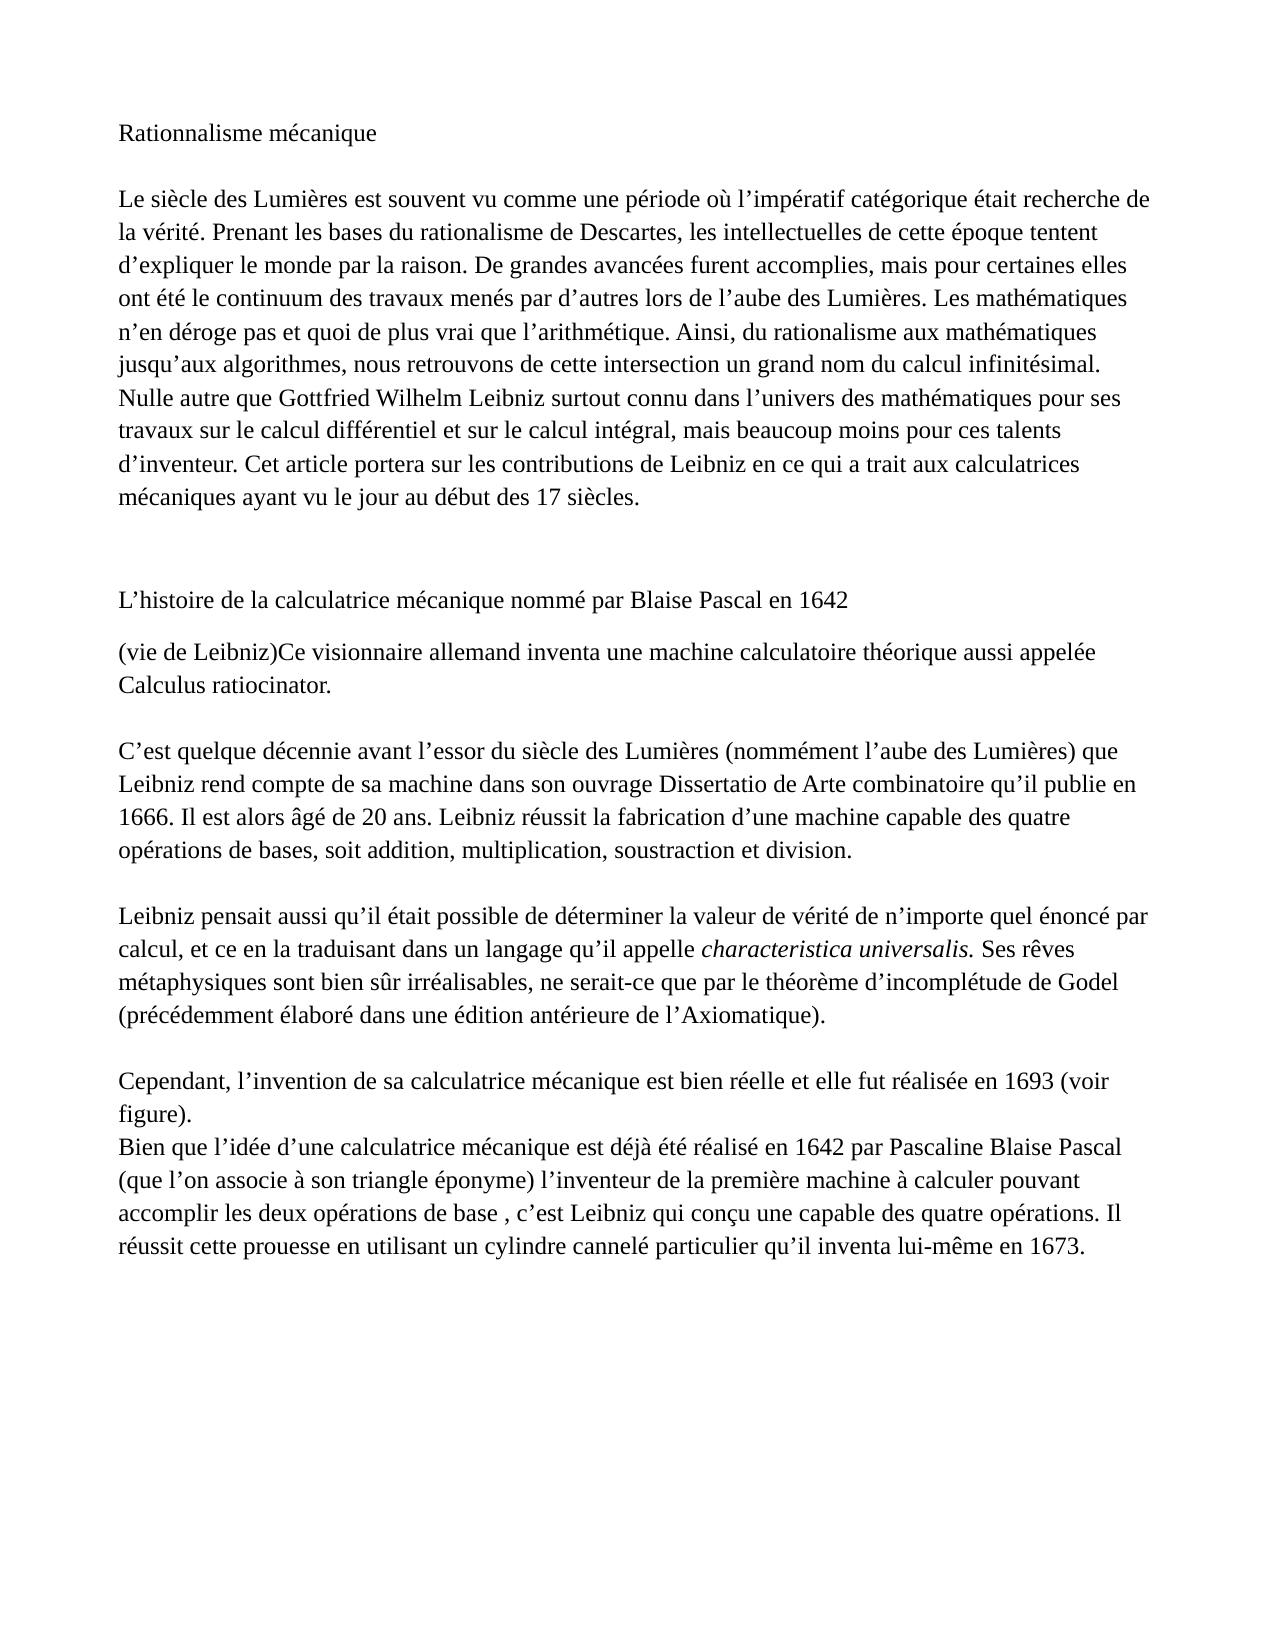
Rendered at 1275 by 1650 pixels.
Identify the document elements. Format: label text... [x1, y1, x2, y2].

text Cependant, l’invention de sa calculatrice mécanique est bien réelle et elle fut réalisée en 1693 (voir figure). [118, 1066, 1157, 1128]
text Leibniz pensait aussi qu’il était possible de déterminer la valeur de vérité de n’importe quel énoncé par calcul, et ce en la traduisant dans un langage qu’il appelle characteristica universalis. Ses rêves métaphysiques sont bien sûr irréalisables, ne serait-ce que par le théorème d’incomplétude de Godel (précédemment élaboré dans une édition antérieure de l’Axiomatique). [118, 901, 1157, 1029]
text (vie de Leibniz)Ce visionnaire allemand inventa une machine calculatoire théorique aussi appelée Calculus ratiocinator. [118, 637, 1157, 699]
text Le siècle des Lumières est souvent vu comme une période où l’impératif catégorique était recherche de la vérité. Prenant les bases du rationalisme de Descartes, les intellectuelles de cette époque tentent d’expliquer le monde par la raison. De grandes avancées furent accomplies, mais pour certaines elles ont été le continuum des travaux menés par d’autres lors de l’aube des Lumières. Les mathématiques n’en déroge pas et quoi de plus vrai que l’arithmétique. Ainsi, du rationalisme aux mathématiques jusqu’aux algorithmes, nous retrouvons de cette intersection un grand nom du calcul infinitésimal. Nulle autre que Gottfried Wilhelm Leibniz surtout connu dans l’univers des mathématiques pour ses travaux sur le calcul différentiel et sur le calcul intégral, mais beaucoup moins pour ces talents d’inventeur. Cet article portera sur les contributions de Leibniz en ce qui a trait aux calculatrices mécaniques ayant vu le jour au début des 17 siècles. [118, 184, 1157, 510]
text C’est quelque décennie avant l’essor du siècle des Lumières (nommément l’aube des Lumières) que Leibniz rend compte de sa machine dans son ouvrage Dissertatio de Arte combinatoire qu’il publie en 1666. Il est alors âgé de 20 ans. Leibniz réussit la fabrication d’une machine capable des quatre opérations de bases, soit addition, multiplication, soustraction et division. [118, 736, 1157, 864]
text Rationnalisme mécanique [118, 118, 1157, 147]
text Bien que l’idée d’une calculatrice mécanique est déjà été réalisé en 1642 par Pascaline Blaise Pascal (que l’on associe à son triangle éponyme) l’inventeur de la première machine à calculer pouvant accomplir les deux opérations de base , c’est Leibniz qui conçu une capable des quatre opérations. Il réussit cette prouesse en utilisant un cylindre cannelé particulier qu’il inventa lui-même en 1673. [118, 1132, 1157, 1260]
text L’histoire de la calculatrice mécanique nommé par Blaise Pascal en 1642 [118, 585, 1157, 614]
